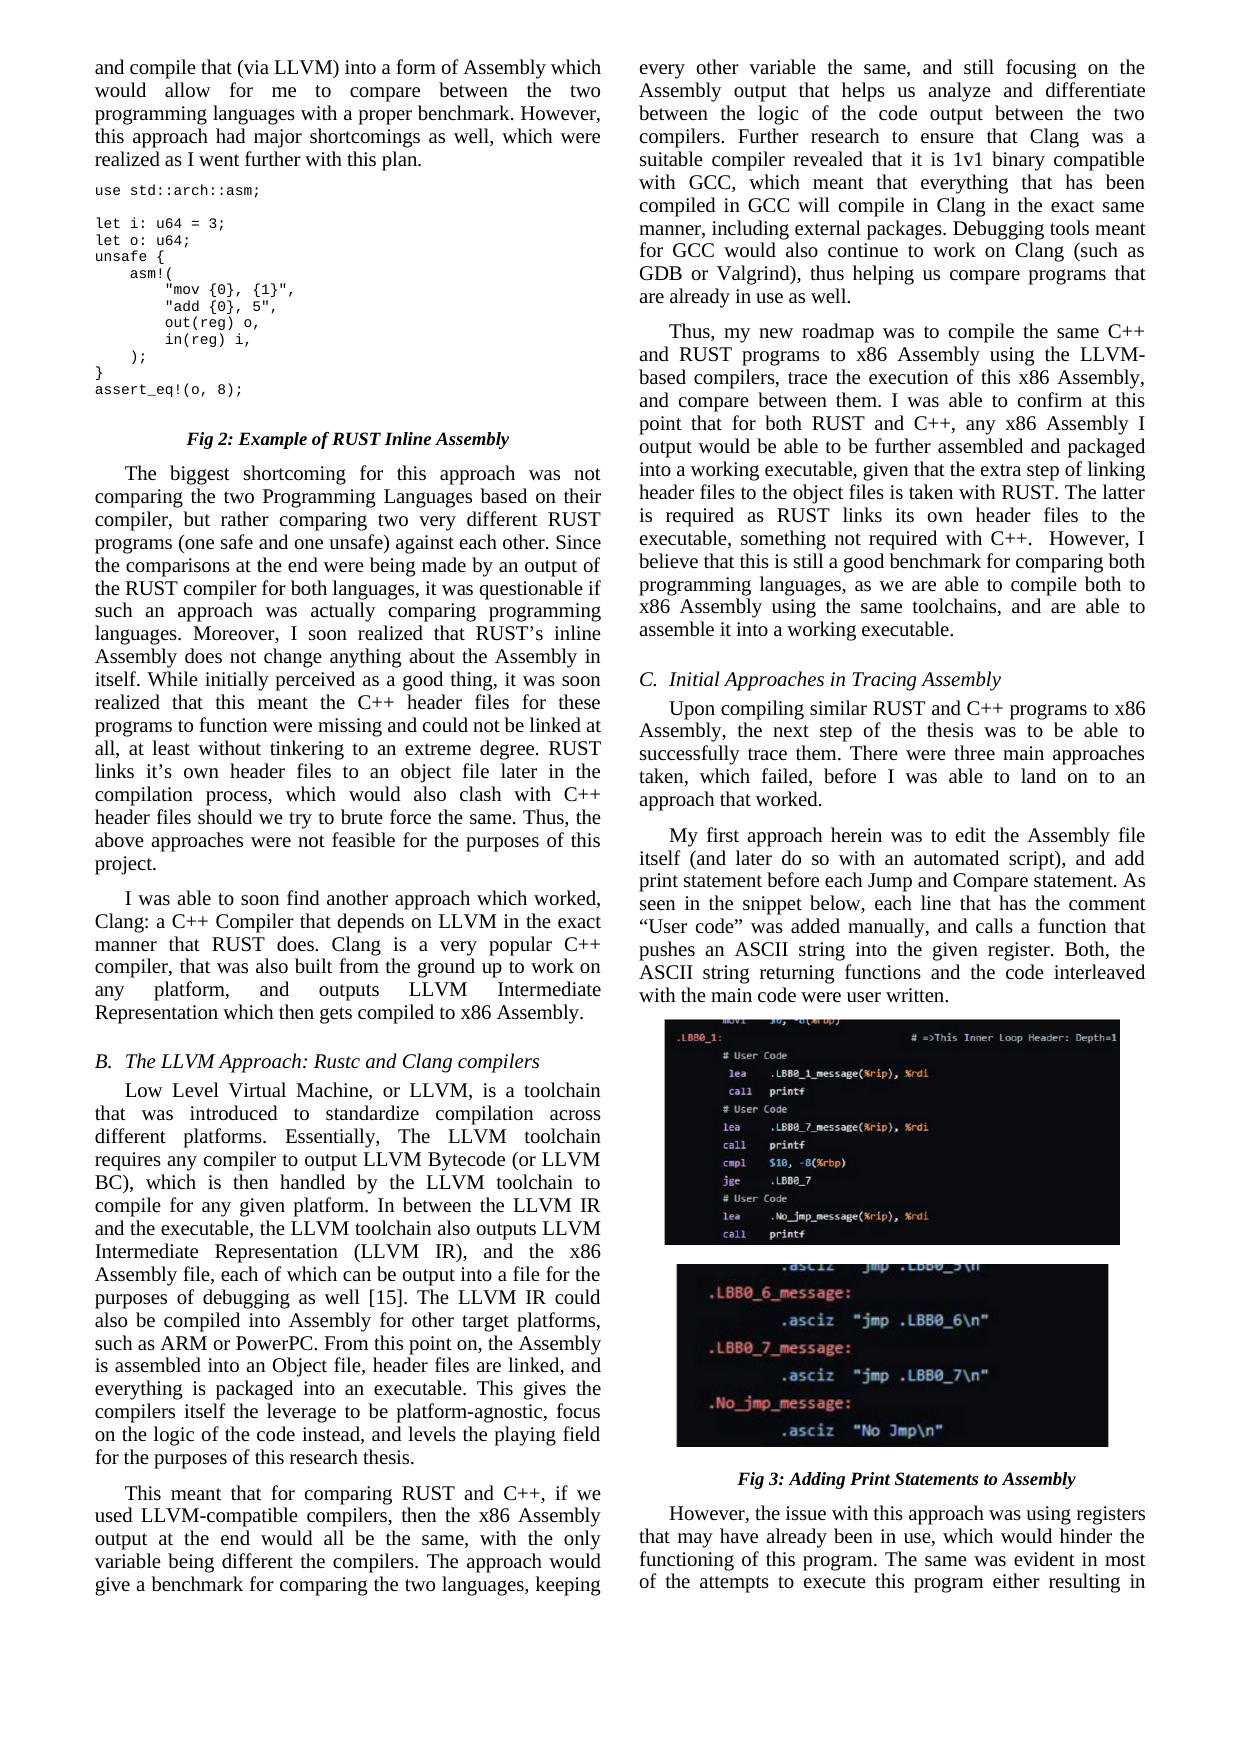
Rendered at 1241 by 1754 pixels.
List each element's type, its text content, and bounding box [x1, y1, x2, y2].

text Upon compiling similar RUST and C++ programs to x86 Assembly, the next step of the thesis was to be able to successfully trace them. There were three main approaches taken, which failed, before I was able to land on to an approach that worked. [639, 697, 1146, 811]
text This meant that for comparing RUST and C++, if we used LLVM-compatible compilers, then the x86 Assembly output at the end would all be the same, with the only variable being different the compilers. The approach would give a benchmark for comparing the two languages, keeping [94, 1482, 601, 1596]
text asm!( [94, 266, 601, 283]
text assert_eq!(o, 8); [94, 382, 601, 398]
subtitle Initial Approaches in Tracing Assembly [639, 666, 1146, 691]
text Fig 3: Adding Print Statements to Assembly [639, 1468, 1146, 1489]
text out(reg) o, [94, 316, 601, 332]
text I was able to soon find another approach which worked, Clang: a C++ Compiler that depends on LLVM in the exact manner that RUST does. Clang is a very popular C++ compiler, that was also built from the ground up to work on any platform, and outputs LLVM Intermediate Representation which then gets compiled to x86 Assembly. [94, 887, 601, 1024]
subtitle The LLVM Approach: Rustc and Clang compilers [94, 1049, 601, 1073]
text However, the issue with this approach was using registers that may have already been in use, which would hinder the functioning of this program. The same was evident in most of the attempts to execute this program either resulting in [639, 1502, 1146, 1593]
text ); [94, 349, 601, 365]
text in(reg) i, [94, 332, 601, 349]
picture [664, 1019, 1120, 1245]
text let i: u64 = 3; [94, 216, 601, 233]
text and compile that (via LLVM) into a form of Assembly which would allow for me to compare between the two programming languages with a proper benchmark. However, this approach had major shortcomings as well, which were realized as I went further with this plan. [94, 56, 601, 171]
text "add {0}, 5", [94, 299, 601, 316]
text use std::arch::asm; [94, 183, 601, 200]
text let o: u64; [94, 233, 601, 249]
text every other variable the same, and still focusing on the Assembly output that helps us analyze and differentiate between the logic of the code output between the two compilers. Further research to ensure that Clang was a suitable compiler revealed that it is 1v1 binary compatible with GCC, which meant that everything that has been compiled in GCC will compile in Clang in the exact same manner, including external packages. Debugging tools meant for GCC would also continue to work on Clang (such as GDB or Valgrind), thus helping us compare programs that are already in use as well. [639, 56, 1146, 308]
text Low Level Virtual Machine, or LLVM, is a toolchain that was introduced to standardize compilation across different platforms. Essentially, The LLVM toolchain requires any compiler to output LLVM Bytecode (or LLVM BC), which is then handled by the LLVM toolchain to compile for any given platform. In between the LLVM IR and the executable, the LLVM toolchain also outputs LLVM Intermediate Representation (LLVM IR), and the x86 Assembly file, each of which can be output into a file for the purposes of debugging as well [15]. The LLVM IR could also be compiled into Assembly for other target platforms, such as ARM or PowerPC. From this point on, the Assembly is assembled into an Object file, header files are linked, and everything is packaged into an executable. This gives the compilers itself the leverage to be platform-agnostic, focus on the logic of the code instead, and levels the playing field for the purposes of this research thesis. [94, 1080, 601, 1469]
text Thus, my new roadmap was to compile the same C++ and RUST programs to x86 Assembly using the LLVM-based compilers, trace the execution of this x86 Assembly, and compare between them. I was able to confirm at this point that for both RUST and C++, any x86 Assembly I output would be able to be further assembled and packaged into a working executable, given that the extra step of linking header files to the object files is taken with RUST. The latter is required as RUST links its own header files to the executable, something not required with C++. However, I believe that this is still a good benchmark for comparing both programming languages, as we are able to compile both to x86 Assembly using the same toolchains, and are able to assemble it into a working executable. [639, 321, 1146, 641]
text unsafe { [94, 249, 601, 266]
text } [94, 365, 601, 382]
text Fig 2: Example of RUST Inline Assembly [94, 428, 601, 449]
text "mov {0}, {1}", [94, 283, 601, 299]
text The biggest shortcoming for this approach was not comparing the two Programming Languages based on their compiler, but rather comparing two very different RUST programs (one safe and one unsafe) against each other. Since the comparisons at the end were being made by an output of the RUST compiler for both languages, it was questionable if such an approach was actually comparing programming languages. Moreover, I soon realized that RUST’s inline Assembly does not change anything about the Assembly in itself. While initially perceived as a good thing, it was soon realized that this meant the C++ header files for these programs to function were missing and could not be linked at all, at least without tinkering to an extreme degree. RUST links it’s own header files to an object file later in the compilation process, which would also clash with C++ header files should we try to brute force the same. Thus, the above approaches were not feasible for the purposes of this project. [94, 462, 601, 874]
text My first approach herein was to edit the Assembly file itself (and later do so with an automated script), and add print statement before each Jump and Compare statement. As seen in the snippet below, each line that has the comment “User code” was added manually, and calls a function that pushes an ASCII string into the given register. Both, the ASCII string returning functions and the code interleaved with the main code were user written. [639, 824, 1146, 1007]
picture [673, 1264, 1109, 1447]
